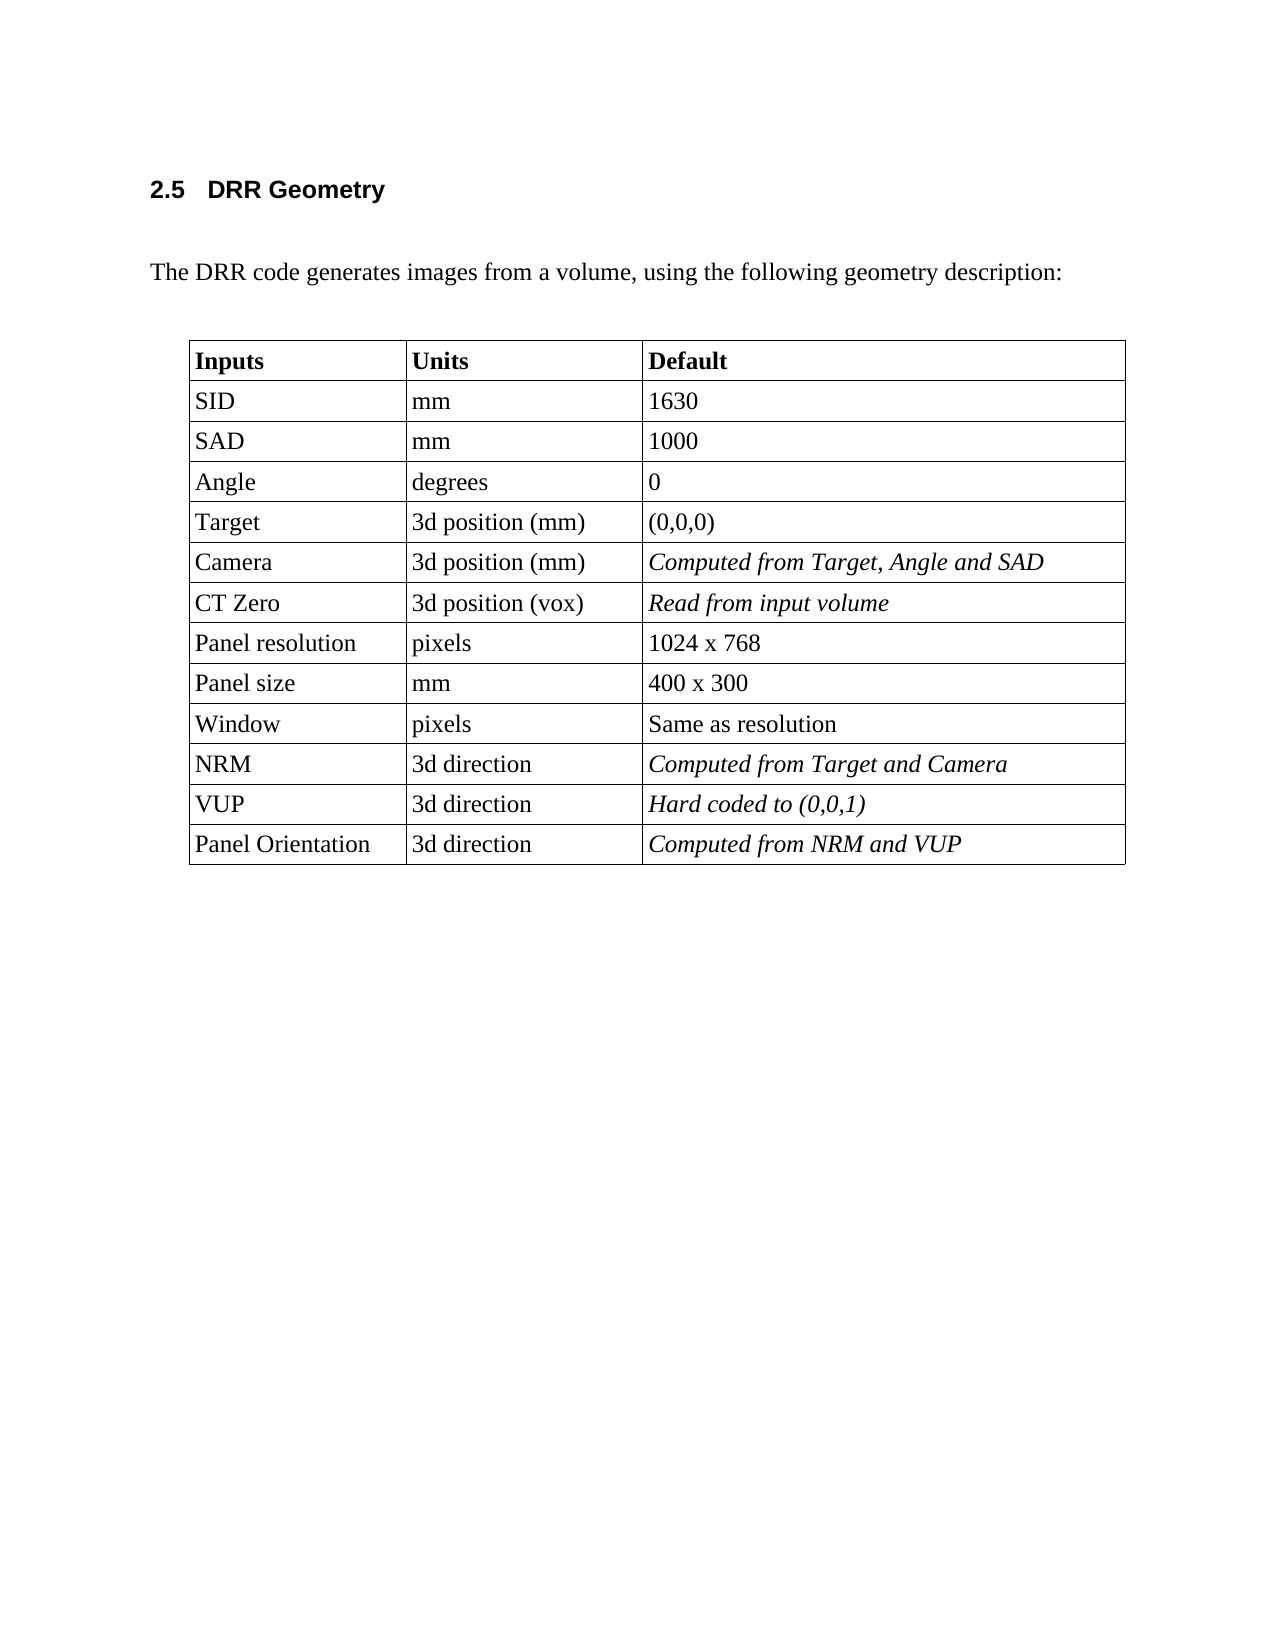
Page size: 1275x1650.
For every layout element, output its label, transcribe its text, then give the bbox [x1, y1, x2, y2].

table_cell degrees [407, 462, 642, 501]
table_cell SAD [190, 422, 406, 461]
table_cell 400 x 300 [643, 664, 1125, 703]
table_cell 1000 [643, 422, 1125, 461]
table_cell CT Zero [190, 583, 406, 622]
table_cell Target [190, 502, 406, 542]
table_cell 3d position (mm) [407, 543, 642, 582]
table_cell 0 [643, 462, 1125, 501]
table_cell VUP [190, 785, 406, 824]
table_cell Hard coded to (0,0,1) [643, 785, 1125, 824]
table_cell 3d position (vox) [407, 583, 642, 622]
table_cell pixels [407, 704, 642, 743]
table_cell 3d position (mm) [407, 502, 642, 542]
table_cell Panel resolution [190, 623, 406, 662]
table_cell mm [407, 422, 642, 461]
table_cell Panel Orientation [190, 825, 406, 864]
table_cell Computed from NRM and VUP [643, 825, 1125, 864]
table_cell NRM [190, 744, 406, 783]
table_cell Computed from Target, Angle and SAD [643, 543, 1125, 582]
table_cell 1630 [643, 381, 1125, 421]
table_header Default [643, 341, 1125, 380]
table_header Units [407, 341, 642, 380]
table_cell 3d direction [407, 785, 642, 824]
table_header Inputs [190, 341, 406, 380]
table_cell 3d direction [407, 744, 642, 783]
text The DRR code generates images from a volume, using the following geometry description: [150, 257, 1125, 286]
table_cell Angle [190, 462, 406, 501]
table_cell mm [407, 381, 642, 421]
table_cell Same as resolution [643, 704, 1125, 743]
table_cell Window [190, 704, 406, 743]
table_cell mm [407, 664, 642, 703]
table_cell SID [190, 381, 406, 421]
table_cell pixels [407, 623, 642, 662]
table_cell Computed from Target and Camera [643, 744, 1125, 783]
table_cell Read from input volume [643, 583, 1125, 622]
table_cell Camera [190, 543, 406, 582]
table_cell (0,0,0) [643, 502, 1125, 542]
table_cell Panel size [190, 664, 406, 703]
table_cell 3d direction [407, 825, 642, 864]
table_cell 1024 x 768 [643, 623, 1125, 662]
subtitle DRR Geometry [150, 175, 1125, 204]
